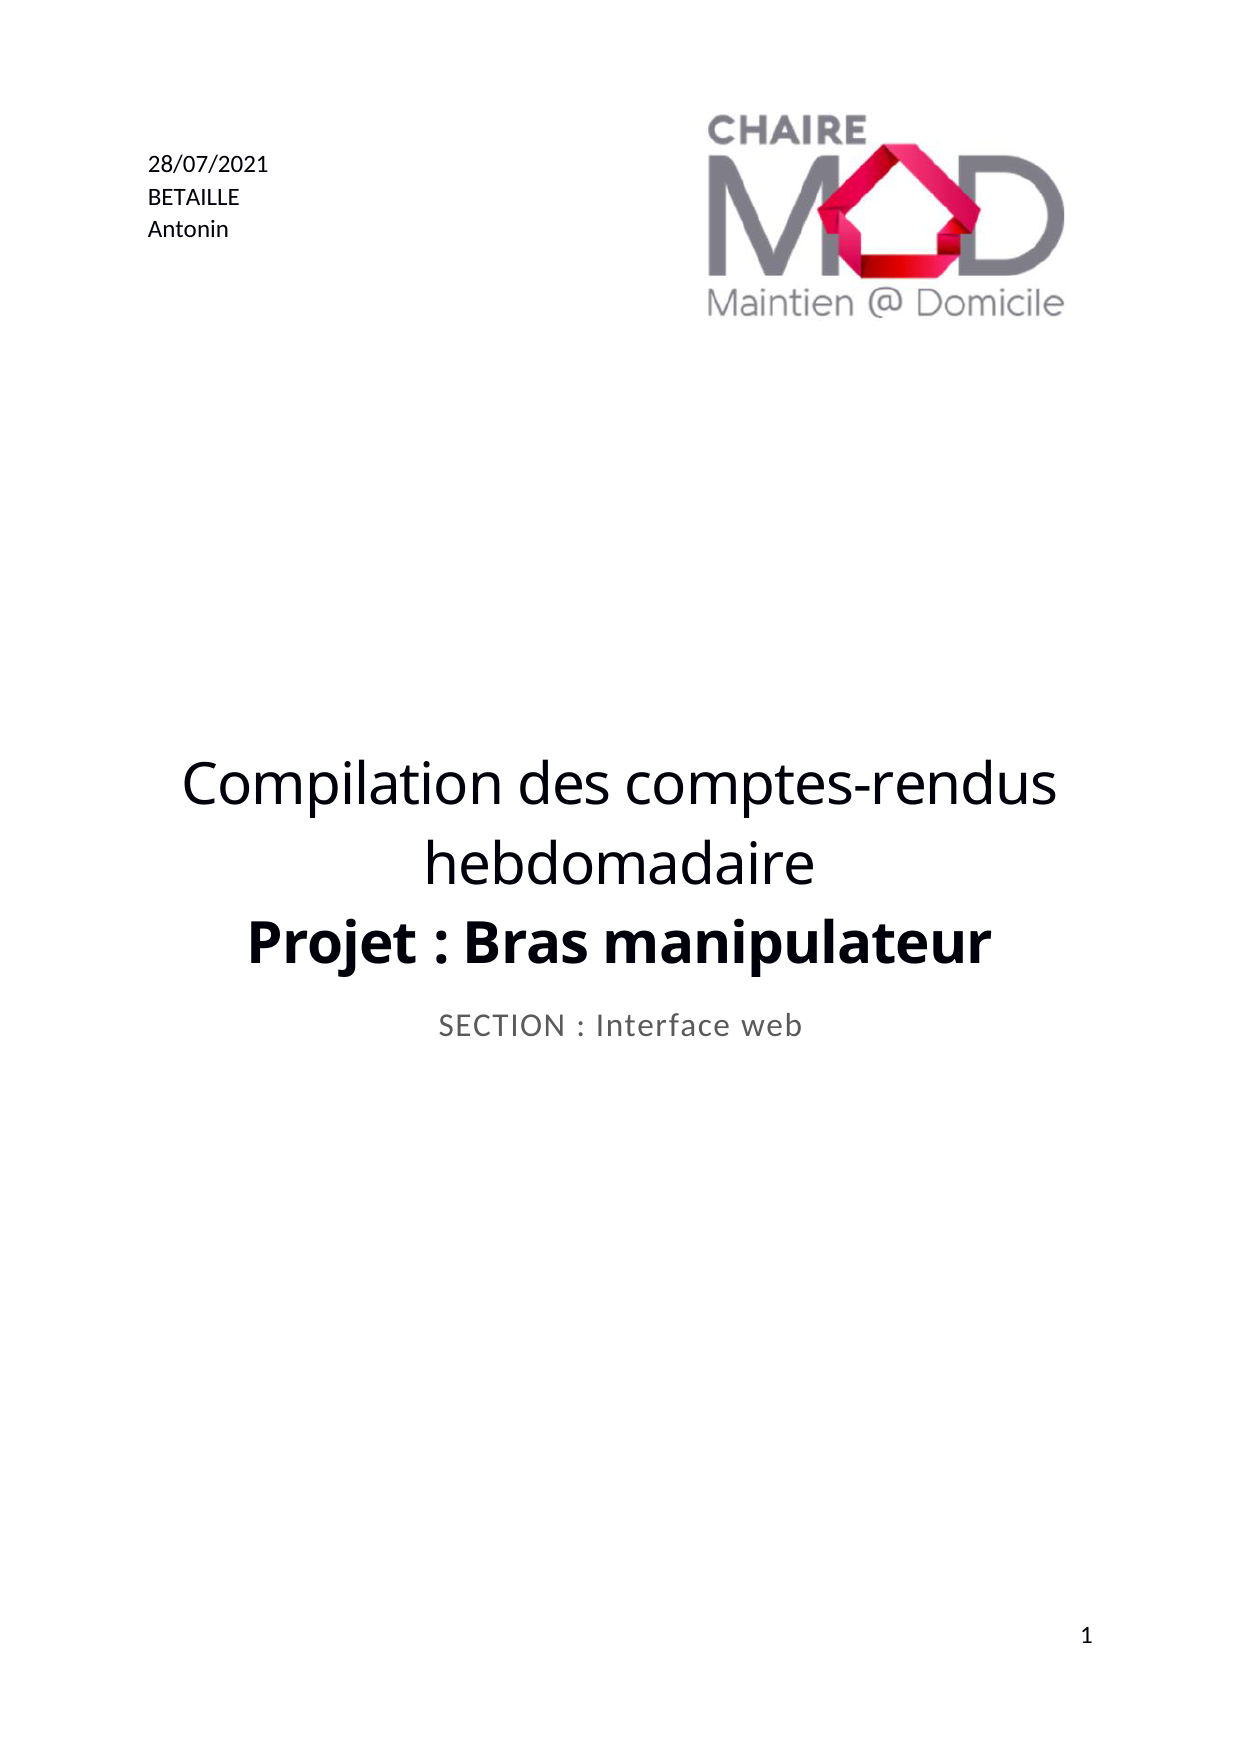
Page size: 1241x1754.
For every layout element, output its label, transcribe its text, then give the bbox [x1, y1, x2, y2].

text BETAILLE [148, 181, 685, 211]
text 28/07/2021 [148, 148, 685, 178]
title Compilation des comptes-rendus hebdomadaire [148, 742, 1092, 901]
subtitle SECTION : Interface web [148, 1004, 1092, 1044]
text Antonin [148, 213, 685, 244]
text Projet : Bras manipulateur [148, 901, 1092, 981]
